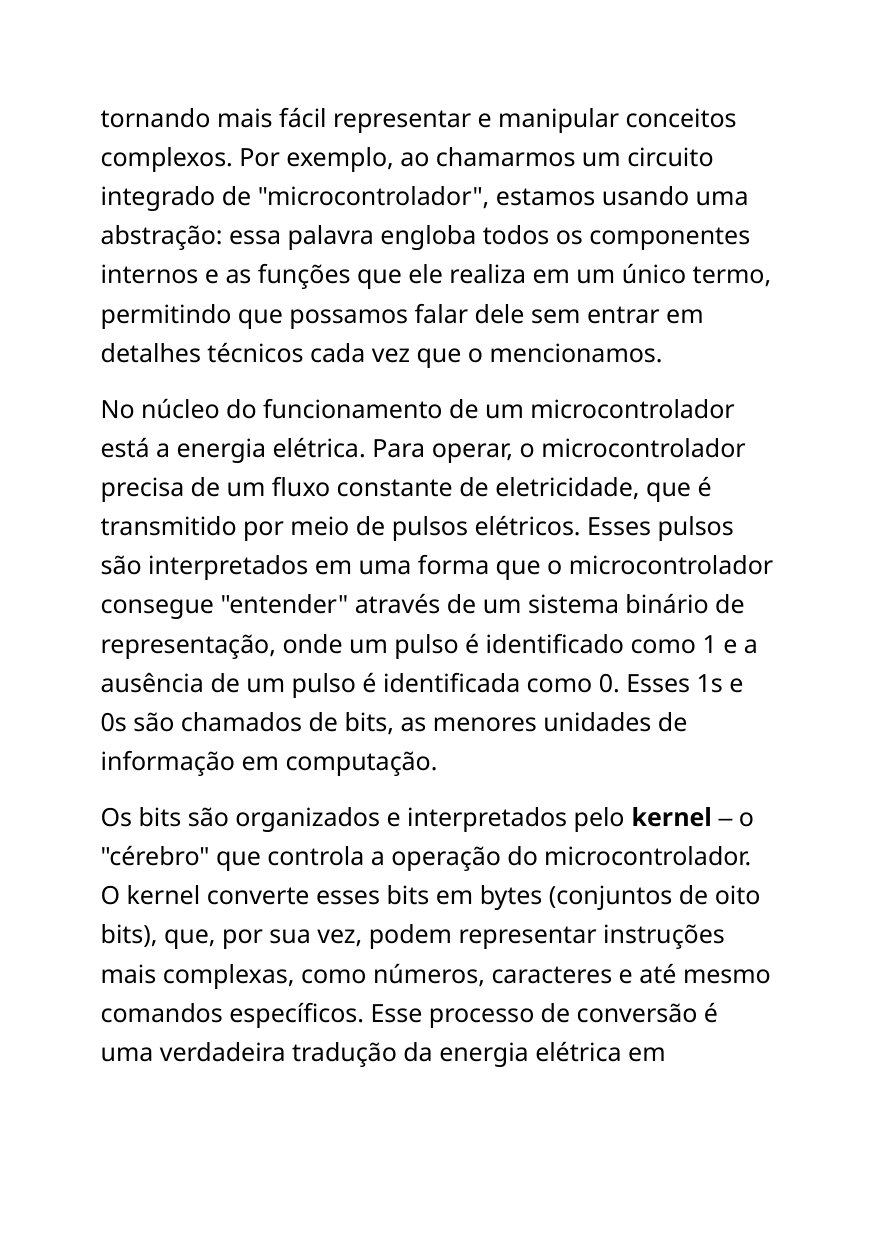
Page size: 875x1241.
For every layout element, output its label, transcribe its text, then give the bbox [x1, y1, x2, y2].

text No núcleo do funcionamento de um microcontrolador está a energia elétrica. Para operar, o microcontrolador precisa de um fluxo constante de eletricidade, que é transmitido por meio de pulsos elétricos. Esses pulsos são interpretados em uma forma que o microcontrolador consegue "entender" através de um sistema binário de representação, onde um pulso é identificado como 1 e a ausência de um pulso é identificada como 0. Esses 1s e 0s são chamados de bits, as menores unidades de informação em computação. [100, 391, 774, 778]
text tornando mais fácil representar e manipular conceitos complexos. Por exemplo, ao chamarmos um circuito integrado de "microcontrolador", estamos usando uma abstração: essa palavra engloba todos os componentes internos e as funções que ele realiza em um único termo, permitindo que possamos falar dele sem entrar em detalhes técnicos cada vez que o mencionamos. [100, 100, 774, 369]
text Os bits são organizados e interpretados pelo kernel ‒ o "cérebro" que controla a operação do microcontrolador. O kernel converte esses bits em bytes (conjuntos de oito bits), que, por sua vez, podem representar instruções mais complexas, como números, caracteres e até mesmo comandos específicos. Esse processo de conversão é uma verdadeira tradução da energia elétrica em [100, 799, 774, 1069]
